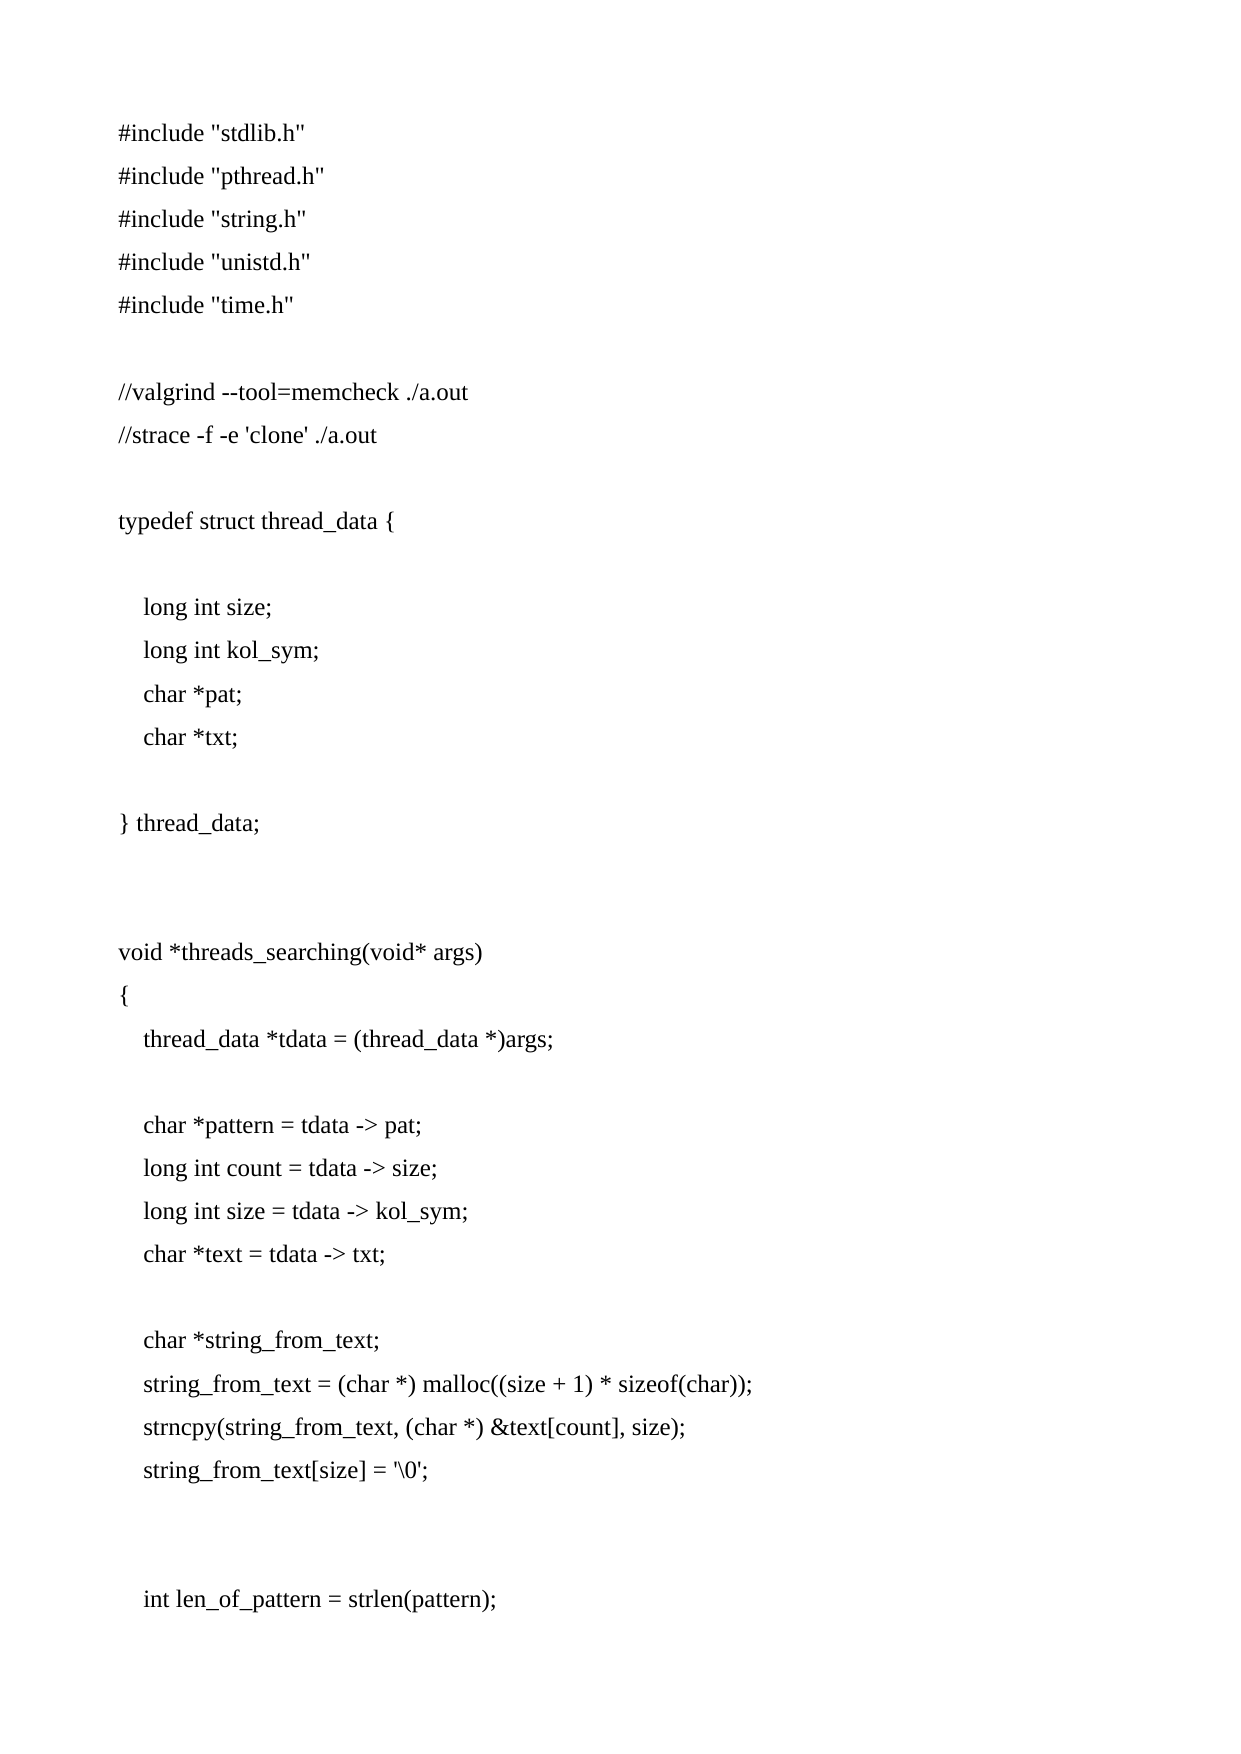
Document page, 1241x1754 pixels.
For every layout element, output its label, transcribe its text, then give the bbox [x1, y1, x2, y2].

text char *pattern = tdata -> pat; [118, 1110, 1122, 1139]
text #include "time.h" [118, 291, 1122, 319]
text typedef struct thread_data { [118, 506, 1122, 535]
text } thread_data; [118, 808, 1122, 837]
text #include "stdlib.h" [118, 118, 1122, 147]
text long int size = tdata -> kol_sym; [118, 1196, 1122, 1225]
text char *string_from_text; [118, 1326, 1122, 1354]
text #include "unistd.h" [118, 247, 1122, 276]
text { [118, 981, 1122, 1009]
text char *txt; [118, 722, 1122, 751]
text string_from_text = (char *) malloc((size + 1) * sizeof(char)); [118, 1369, 1122, 1397]
text long int count = tdata -> size; [118, 1153, 1122, 1182]
text int len_of_pattern = strlen(pattern); [118, 1584, 1122, 1613]
text char *pat; [118, 679, 1122, 707]
text //valgrind --tool=memcheck ./a.out [118, 377, 1122, 406]
text //strace -f -e 'clone' ./a.out [118, 420, 1122, 449]
text long int size; [118, 592, 1122, 621]
text void *threads_searching(void* args) [118, 937, 1122, 966]
text long int kol_sym; [118, 636, 1122, 664]
text #include "string.h" [118, 204, 1122, 233]
text string_from_text[size] = '\0'; [118, 1455, 1122, 1484]
text thread_data *tdata = (thread_data *)args; [118, 1024, 1122, 1052]
text strncpy(string_from_text, (char *) &text[count], size); [118, 1412, 1122, 1441]
text #include "pthread.h" [118, 161, 1122, 190]
text char *text = tdata -> txt; [118, 1239, 1122, 1268]
